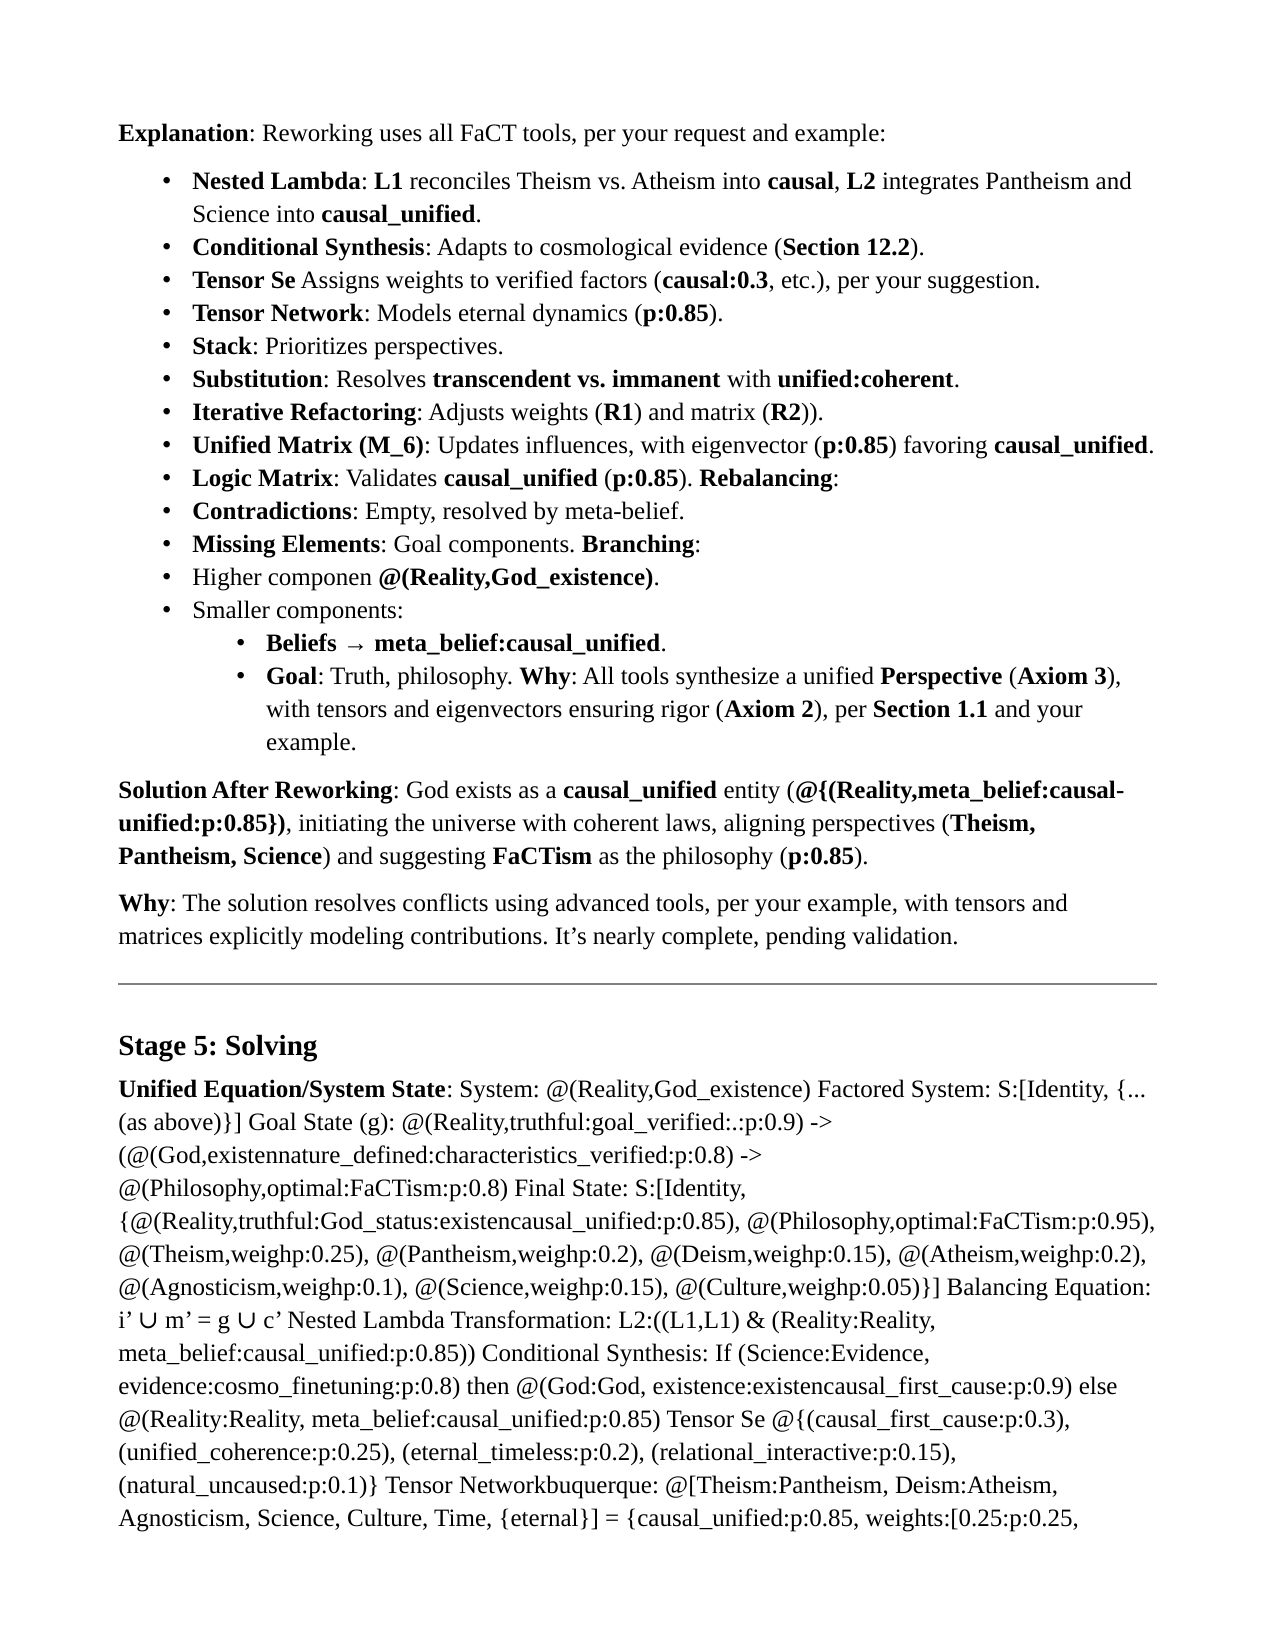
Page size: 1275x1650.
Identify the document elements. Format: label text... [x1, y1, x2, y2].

list Stack: Prioritizes perspectives. [162, 331, 1157, 359]
list Smaller components: [162, 595, 1157, 624]
text Explanation: Reworking uses all FaCT tools, per your request and example: [118, 118, 1157, 147]
list Goal: Truth, philosophy. Why: All tools synthesize a unified Perspective (Axiom 3), with tensors and eigenvectors ensuring rigor (Axiom 2), per Section 1.1 and your example. [236, 661, 1157, 756]
subtitle Stage 5: Solving [118, 1028, 1157, 1061]
list Tensor Se Assigns weights to verified factors (causal:0.3, etc.), per your suggestion. [162, 265, 1157, 293]
list Tensor Network: Models eternal dynamics (p:0.85). [162, 298, 1157, 327]
list Conditional Synthesis: Adapts to cosmological evidence (Section 12.2). [162, 232, 1157, 261]
text Why: The solution resolves conflicts using advanced tools, per your example, with tensors and matrices explicitly modeling contributions. It’s nearly complete, pending validation. [118, 888, 1157, 950]
list Higher componen @(Reality,God_existence). [162, 562, 1157, 591]
list Unified Matrix (M_6): Updates influences, with eigenvector (p:0.85) favoring causal_unified. [162, 430, 1157, 459]
list Nested Lambda: L1 reconciles Theism vs. Atheism into causal, L2 integrates Pantheism and Science into causal_unified. [162, 166, 1157, 227]
list Missing Elements: Goal components. Branching: [162, 529, 1157, 558]
list Substitution: Resolves transcendent vs. immanent with unified:coherent. [162, 364, 1157, 393]
text Unified Equation/System State: System: @(Reality,God_existence) Factored System: S:[Identity, {... (as above)}] Goal State (g): @(Reality,truthful:goal_verified:.:p:0.9) -> (@(God,existennature_defined:characteristics_verified:p:0.8) -> @(Philosophy,optimal:FaCTism:p:0.8) Final State: S:[Identity, {@(Reality,truthful:God_status:existencausal_unified:p:0.85), @(Philosophy,optimal:FaCTism:p:0.95), @(Theism,weighp:0.25), @(Pantheism,weighp:0.2), @(Deism,weighp:0.15), @(Atheism,weighp:0.2), @(Agnosticism,weighp:0.1), @(Science,weighp:0.15), @(Culture,weighp:0.05)}] Balancing Equation: i’ ∪ m’ = g ∪ c’ Nested Lambda Transformation: L2:((L1,L1) & (Reality:Reality, meta_belief:causal_unified:p:0.85)) Conditional Synthesis: If (Science:Evidence, evidence:cosmo_finetuning:p:0.8) then @(God:God, existence:existencausal_first_cause:p:0.9) else @(Reality:Reality, meta_belief:causal_unified:p:0.85) Tensor Se @{(causal_first_cause:p:0.3), (unified_coherence:p:0.25), (eternal_timeless:p:0.2), (relational_interactive:p:0.15), (natural_uncaused:p:0.1)} Tensor Networkbuquerque: @[Theism:Pantheism, Deism:Atheism, Agnosticism, Science, Culture, Time, {eternal}] = {causal_unified:p:0.85, weights:[0.25:p:0.25, [118, 1074, 1157, 1532]
list Contradictions: Empty, resolved by meta-belief. [162, 496, 1157, 525]
list Iterative Refactoring: Adjusts weights (R1) and matrix (R2)). [162, 397, 1157, 426]
text Solution After Reworking: God exists as a causal_unified entity (@{(Reality,meta_belief:causal-unified:p:0.85}), initiating the universe with coherent laws, aligning perspectives (Theism, Pantheism, Science) and suggesting FaCTism as the philosophy (p:0.85). [118, 775, 1157, 869]
list Beliefs → meta_belief:causal_unified. [236, 628, 1157, 657]
list Logic Matrix: Validates causal_unified (p:0.85). Rebalancing: [162, 463, 1157, 492]
